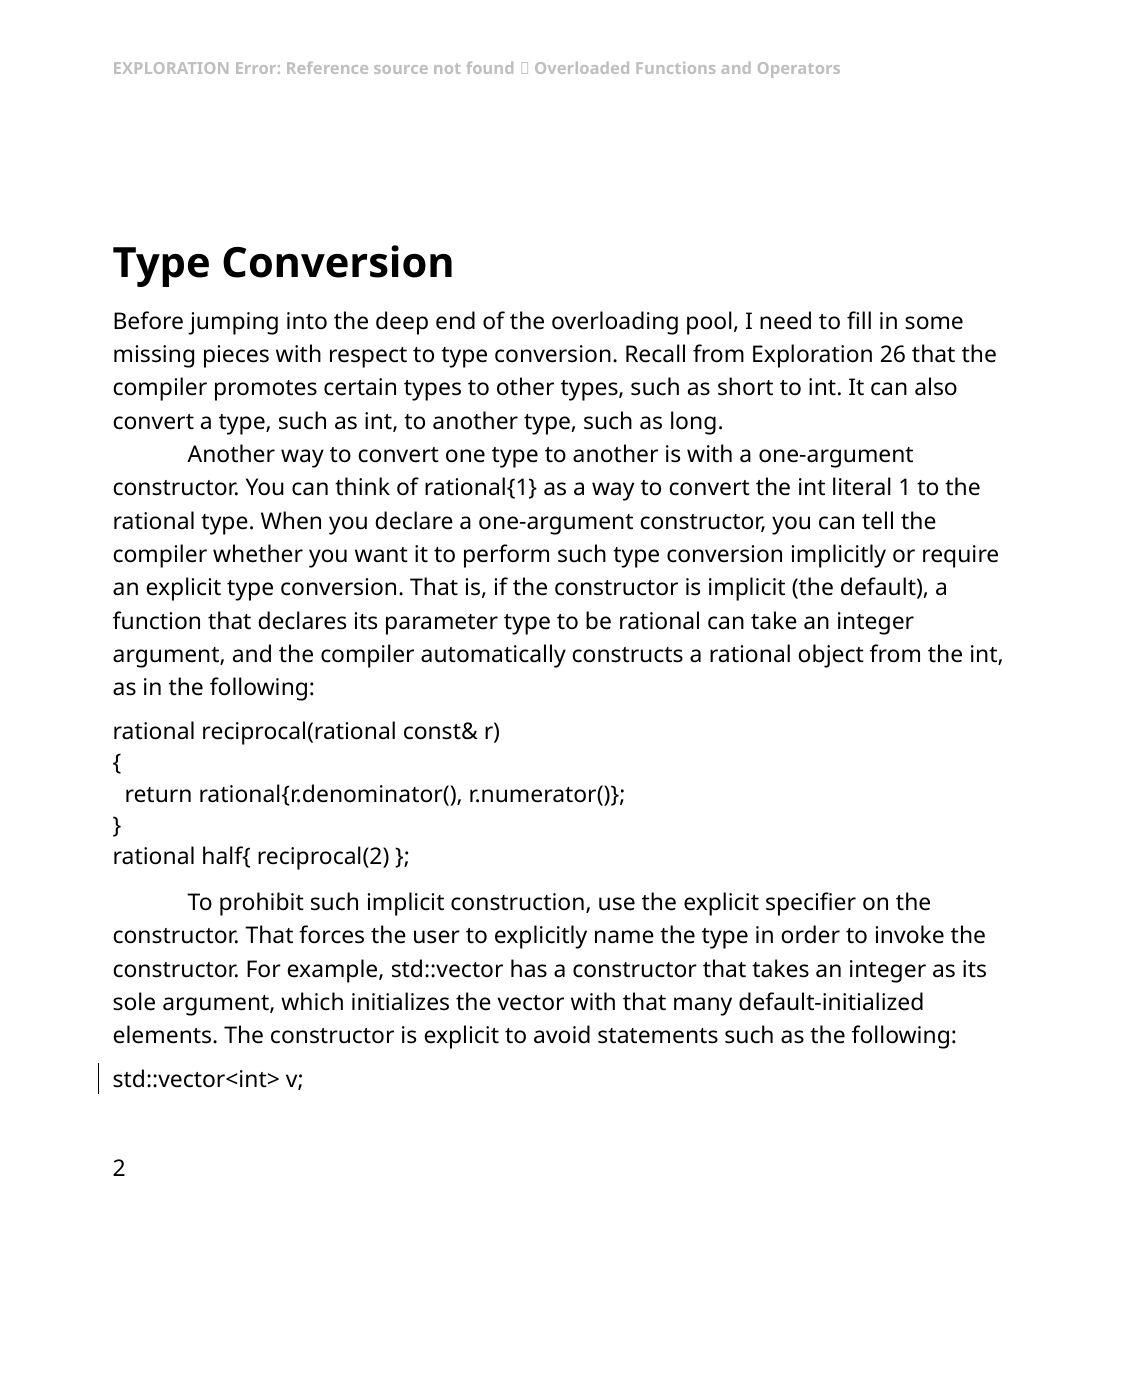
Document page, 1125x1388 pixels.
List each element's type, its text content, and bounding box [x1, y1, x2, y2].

subtitle Type Conversion [112, 233, 1012, 290]
text return rational{r.denominator(), r.numerator()}; [112, 778, 1012, 809]
text To prohibit such implicit construction, use the explicit specifier on the constructor. That forces the user to explicitly name the type in order to invoke the constructor. For example, std::vector has a constructor that takes an integer as its sole argument, which initializes the vector with that many default-initialized elements. The constructor is explicit to avoid statements such as the following: [112, 884, 1012, 1051]
text Another way to convert one type to another is with a one-argument constructor. You can think of rational{1} as a way to convert the int literal 1 to the rational type. When you declare a one-argument constructor, you can tell the compiler whether you want it to perform such type conversion implicitly or require an explicit type conversion. That is, if the constructor is implicit (the default), a function that declares its parameter type to be rational can take an integer argument, and the compiler automatically constructs a rational object from the int, as in the following: [112, 436, 1012, 703]
text } [112, 809, 1012, 840]
text Before jumping into the deep end of the overloading pool, I need to fill in some missing pieces with respect to type conversion. Recall from Exploration 26 that the compiler promotes certain types to other types, such as short to int. It can also convert a type, such as int, to another type, such as long. [112, 303, 1012, 436]
text { [112, 746, 1012, 778]
text std::vector<int> v; [112, 1063, 1012, 1094]
text rational reciprocal(rational const& r) [112, 715, 1012, 746]
text rational half{ reciprocal(2) }; [112, 840, 1012, 871]
